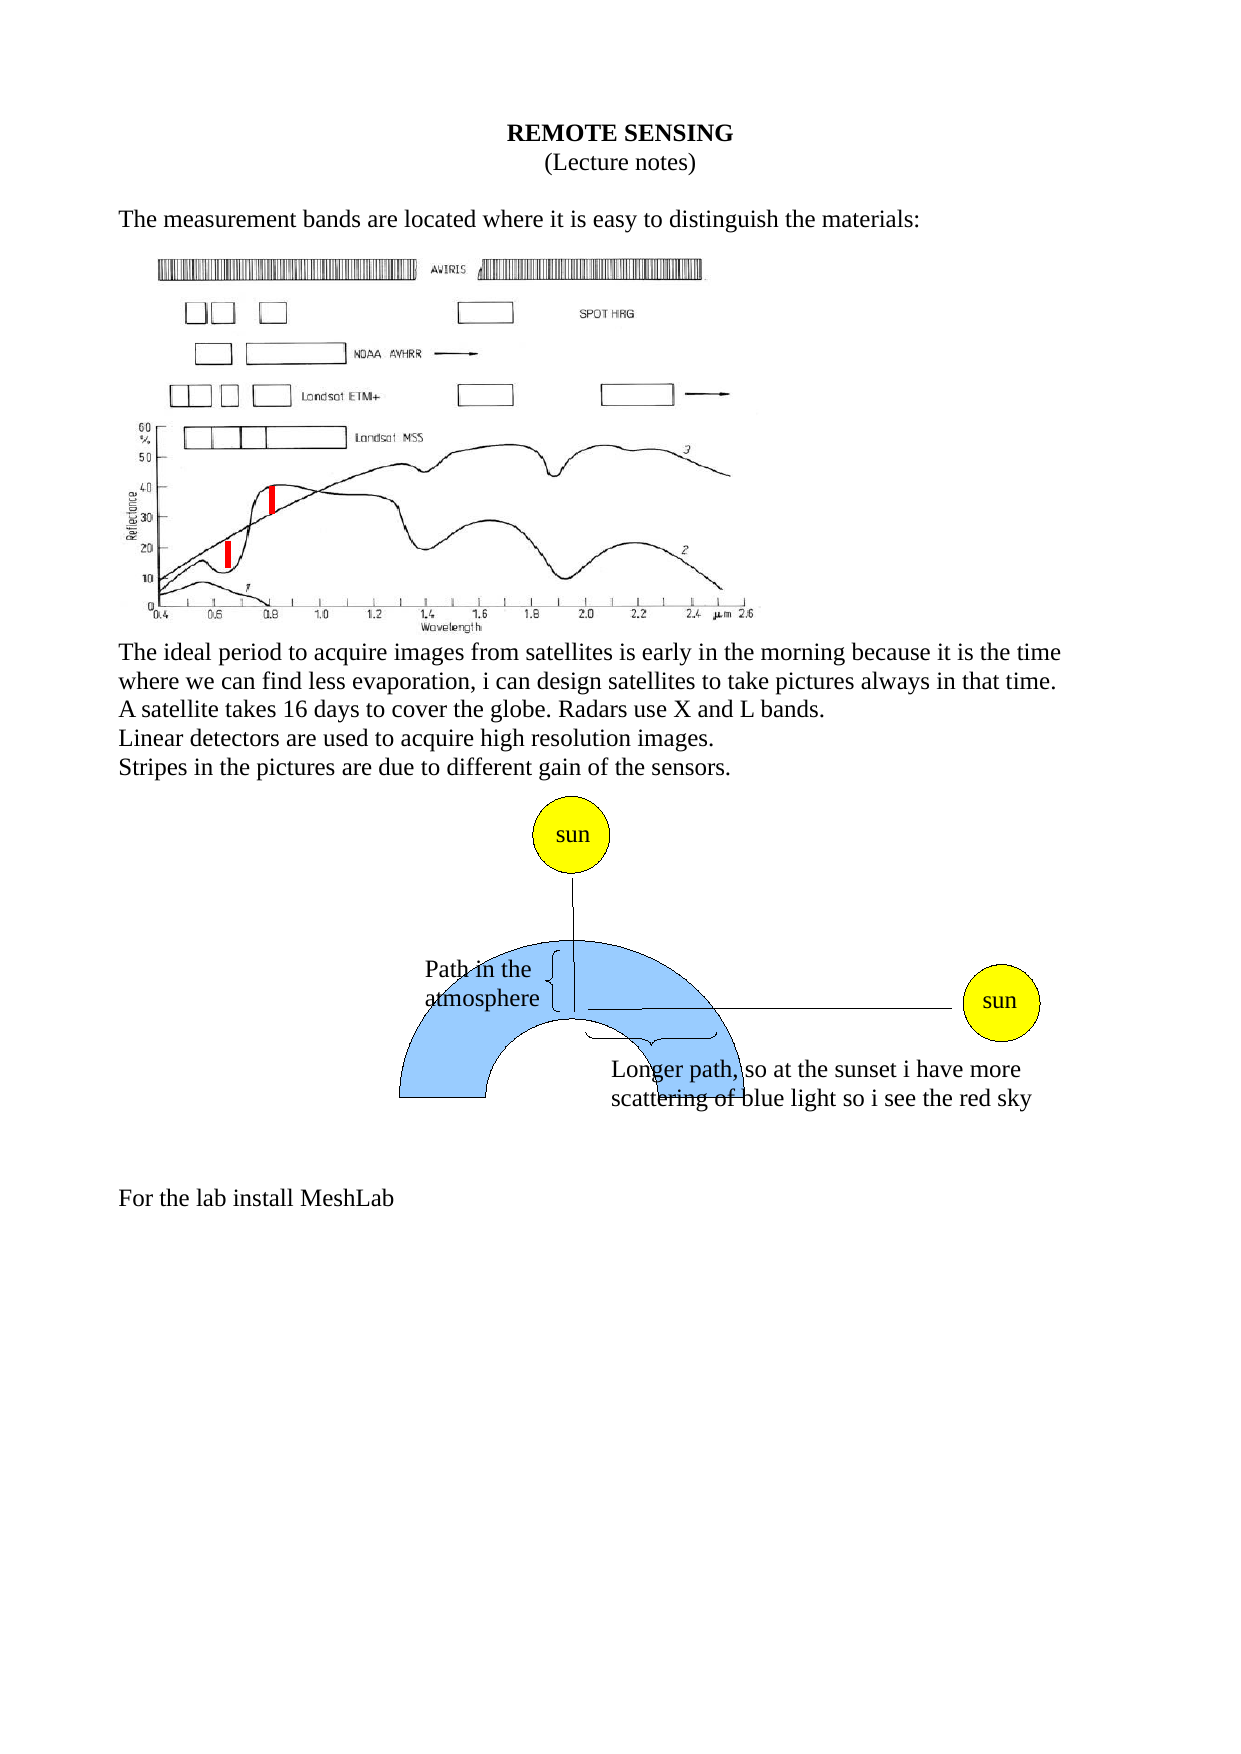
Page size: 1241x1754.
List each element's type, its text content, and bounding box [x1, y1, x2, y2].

text Linear detectors are used to acquire high resolution images. [118, 723, 1122, 752]
text (Lecture notes) [118, 147, 1122, 176]
text A satellite takes 16 days to cover the globe. Radars use X and L bands. [118, 694, 1122, 723]
text For the lab install MeshLab [118, 1183, 1122, 1212]
text The measurement bands are located where it is easy to distinguish the materials: [118, 204, 1122, 233]
text Stripes in the pictures are due to different gain of the sensors. [118, 752, 1122, 781]
text REMOTE SENSING [118, 118, 1122, 147]
text The ideal period to acquire images from satellites is early in the morning because it is the time where we can find less evaporation, i can design satellites to take pictures always in that time. [118, 233, 1122, 694]
